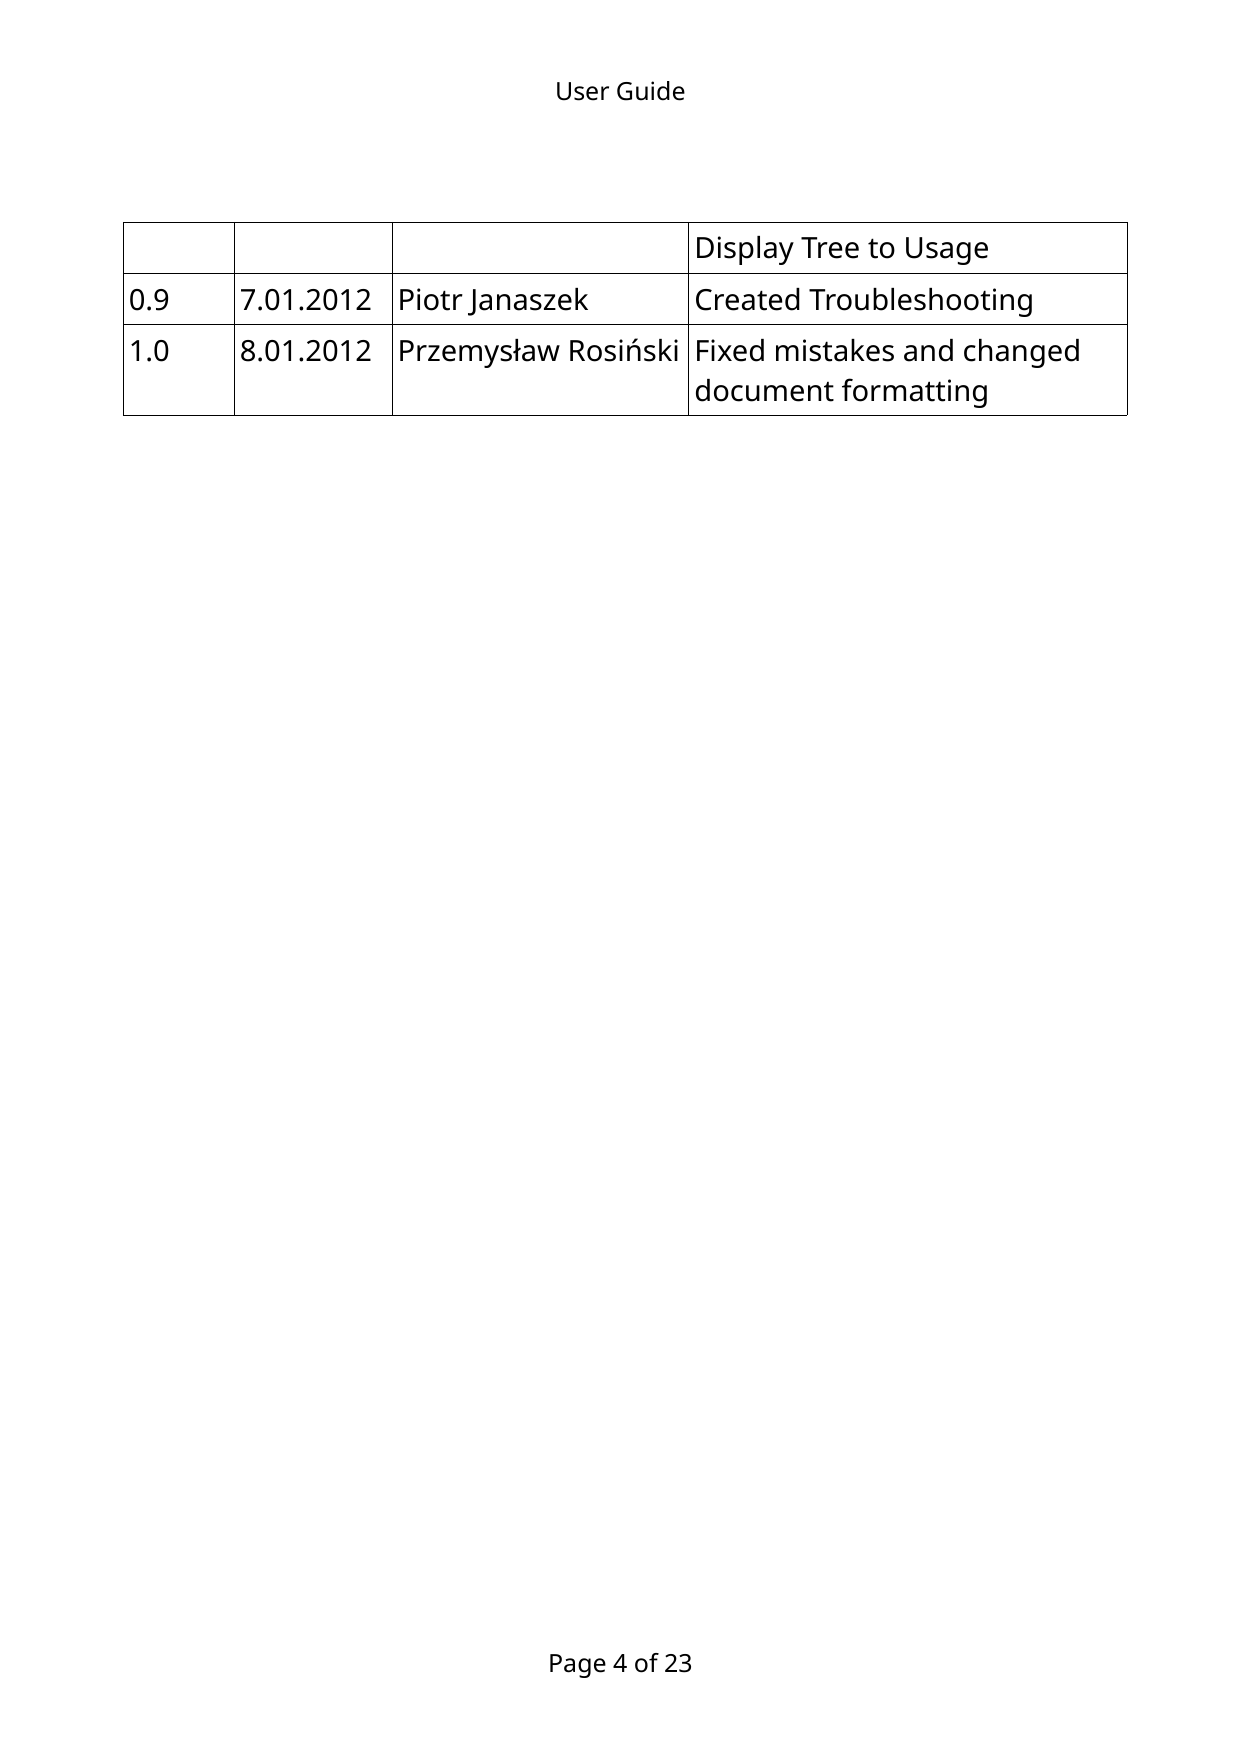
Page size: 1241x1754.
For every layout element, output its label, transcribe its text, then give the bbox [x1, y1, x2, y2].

table_cell [235, 223, 392, 273]
table_cell Created Troubleshooting [689, 274, 1127, 324]
table_cell [124, 223, 234, 273]
table_cell Display Tree to Usage [689, 223, 1127, 273]
table_cell 0.9 [124, 274, 234, 324]
table_cell [393, 223, 688, 273]
table_cell 8.01.2012 [235, 325, 392, 415]
table_cell Piotr Janaszek [393, 274, 688, 324]
table_cell 1.0 [124, 325, 234, 415]
table_cell 7.01.2012 [235, 274, 392, 324]
table_cell Fixed mistakes and changed document formatting [689, 325, 1127, 415]
table_cell Przemysław Rosiński [393, 325, 688, 415]
